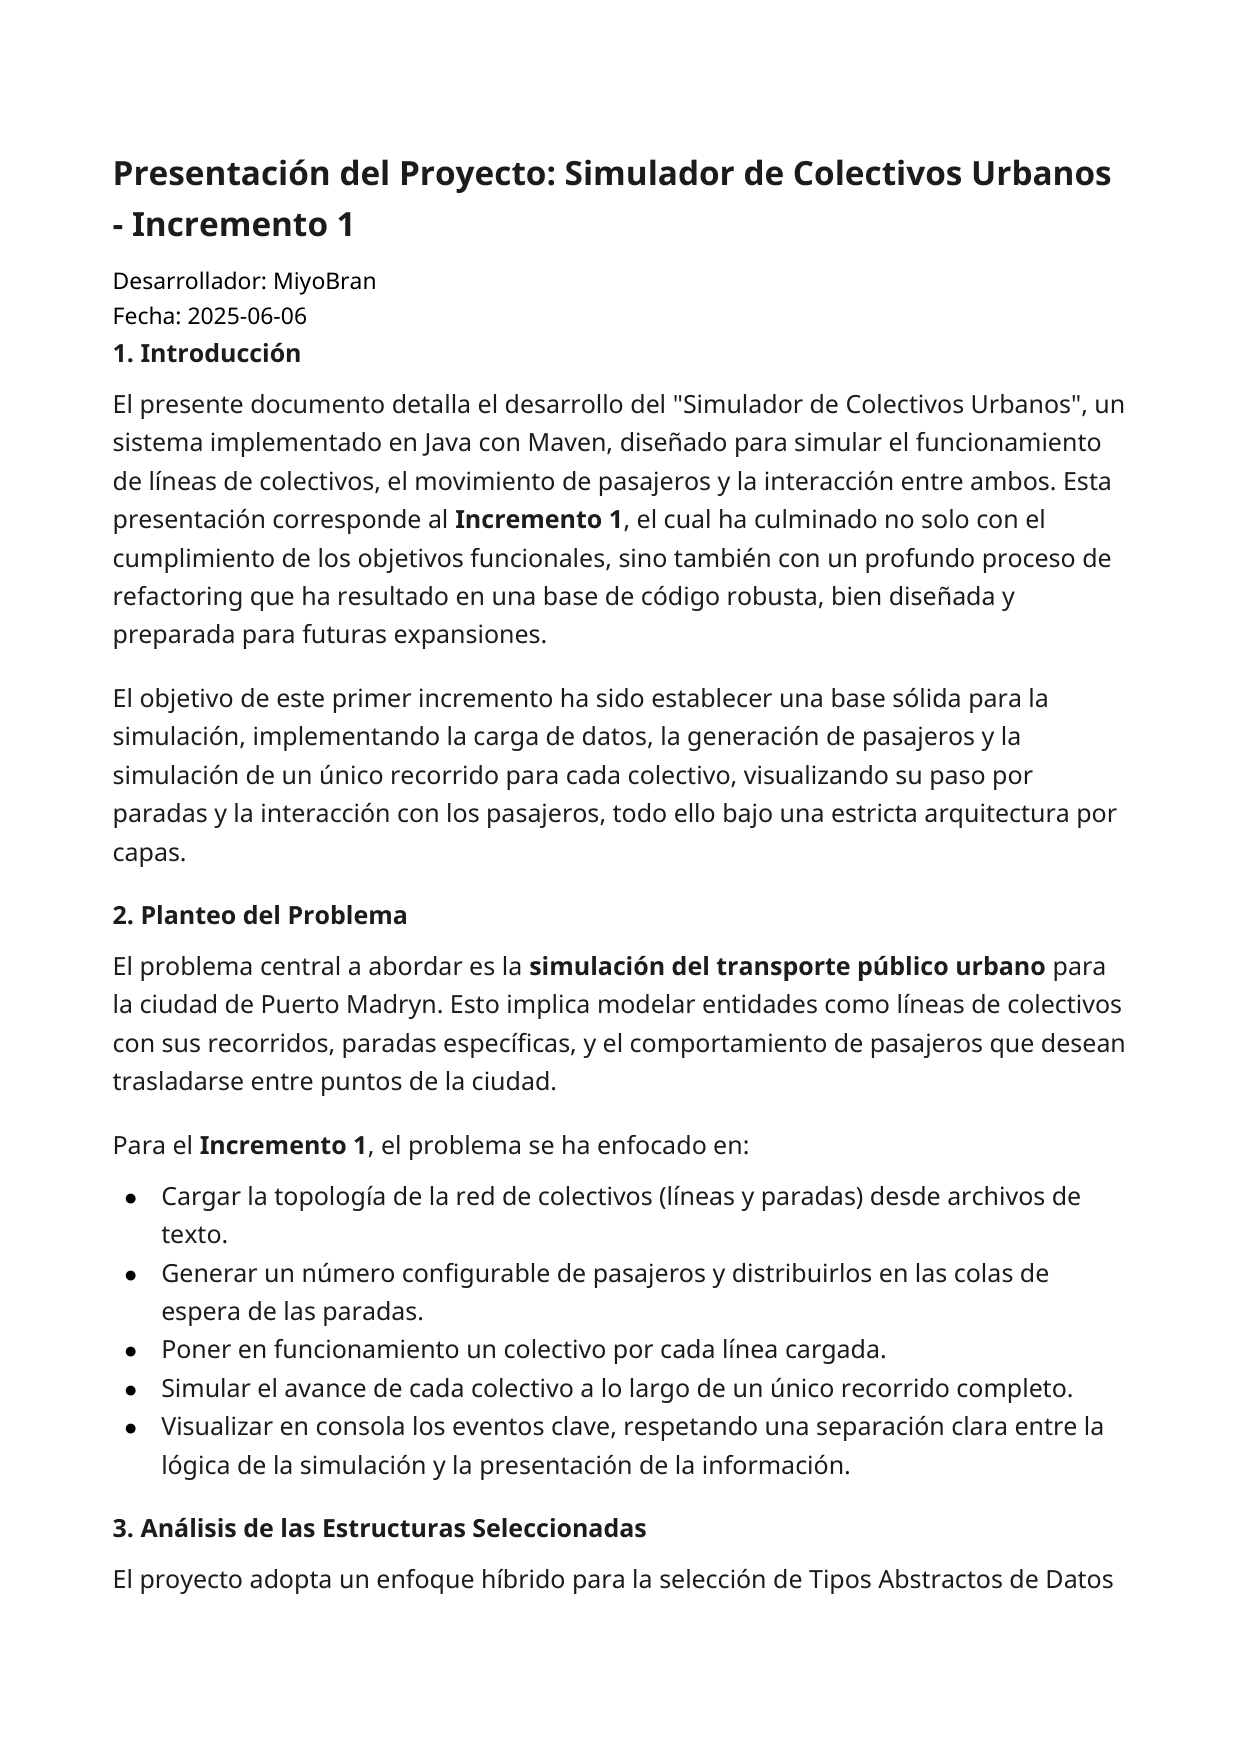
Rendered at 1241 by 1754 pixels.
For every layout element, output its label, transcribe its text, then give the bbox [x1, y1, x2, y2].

subtitle Presentación del Proyecto: Simulador de Colectivos Urbanos - Incremento 1 [112, 150, 1128, 247]
list Poner en funcionamiento un colectivo por cada línea cargada. [123, 1332, 1128, 1366]
text El objetivo de este primer incremento ha sido establecer una base sólida para la simulación, implementando la carga de datos, la generación de pasajeros y la simulación de un único recorrido para cada colectivo, visualizando su paso por paradas y la interacción con los pasajeros, todo ello bajo una estricta arquitectura por capas. [112, 681, 1128, 868]
list Generar un número configurable de pasajeros y distribuirlos en las colas de espera de las paradas. [123, 1255, 1128, 1328]
text Para el Incremento 1, el problema se ha enfocado en: [112, 1127, 1128, 1162]
text Desarrollador: MiyoBran [112, 265, 1128, 296]
subtitle 3. Análisis de las Estructuras Seleccionadas [112, 1511, 1128, 1545]
subtitle 2. Planteo del Problema [112, 898, 1128, 932]
list Visualizar en consola los eventos clave, respetando una separación clara entre la lógica de la simulación y la presentación de la información. [123, 1409, 1128, 1482]
text El proyecto adopta un enfoque híbrido para la selección de Tipos Abstractos de Datos [112, 1562, 1128, 1596]
text Fecha: 2025-06-06 [112, 300, 1128, 332]
list Simular el avance de cada colectivo a lo largo de un único recorrido completo. [123, 1371, 1128, 1405]
list Cargar la topología de la red de colectivos (líneas y paradas) desde archivos de texto. [123, 1178, 1128, 1251]
text El presente documento detalla el desarrollo del "Simulador de Colectivos Urbanos", un sistema implementado en Java con Maven, diseñado para simular el funcionamiento de líneas de colectivos, el movimiento de pasajeros y la interacción entre ambos. Esta presentación corresponde al Incremento 1, el cual ha culminado no solo con el cumplimiento de los objetivos funcionales, sino también con un profundo proceso de refactoring que ha resultado en una base de código robusta, bien diseñada y preparada para futuras expansiones. [112, 387, 1128, 651]
text El problema central a abordar es la simulación del transporte público urbano para la ciudad de Puerto Madryn. Esto implica modelar entidades como líneas de colectivos con sus recorridos, paradas específicas, y el comportamiento de pasajeros que desean trasladarse entre puntos de la ciudad. [112, 949, 1128, 1098]
subtitle 1. Introducción [112, 336, 1128, 370]
